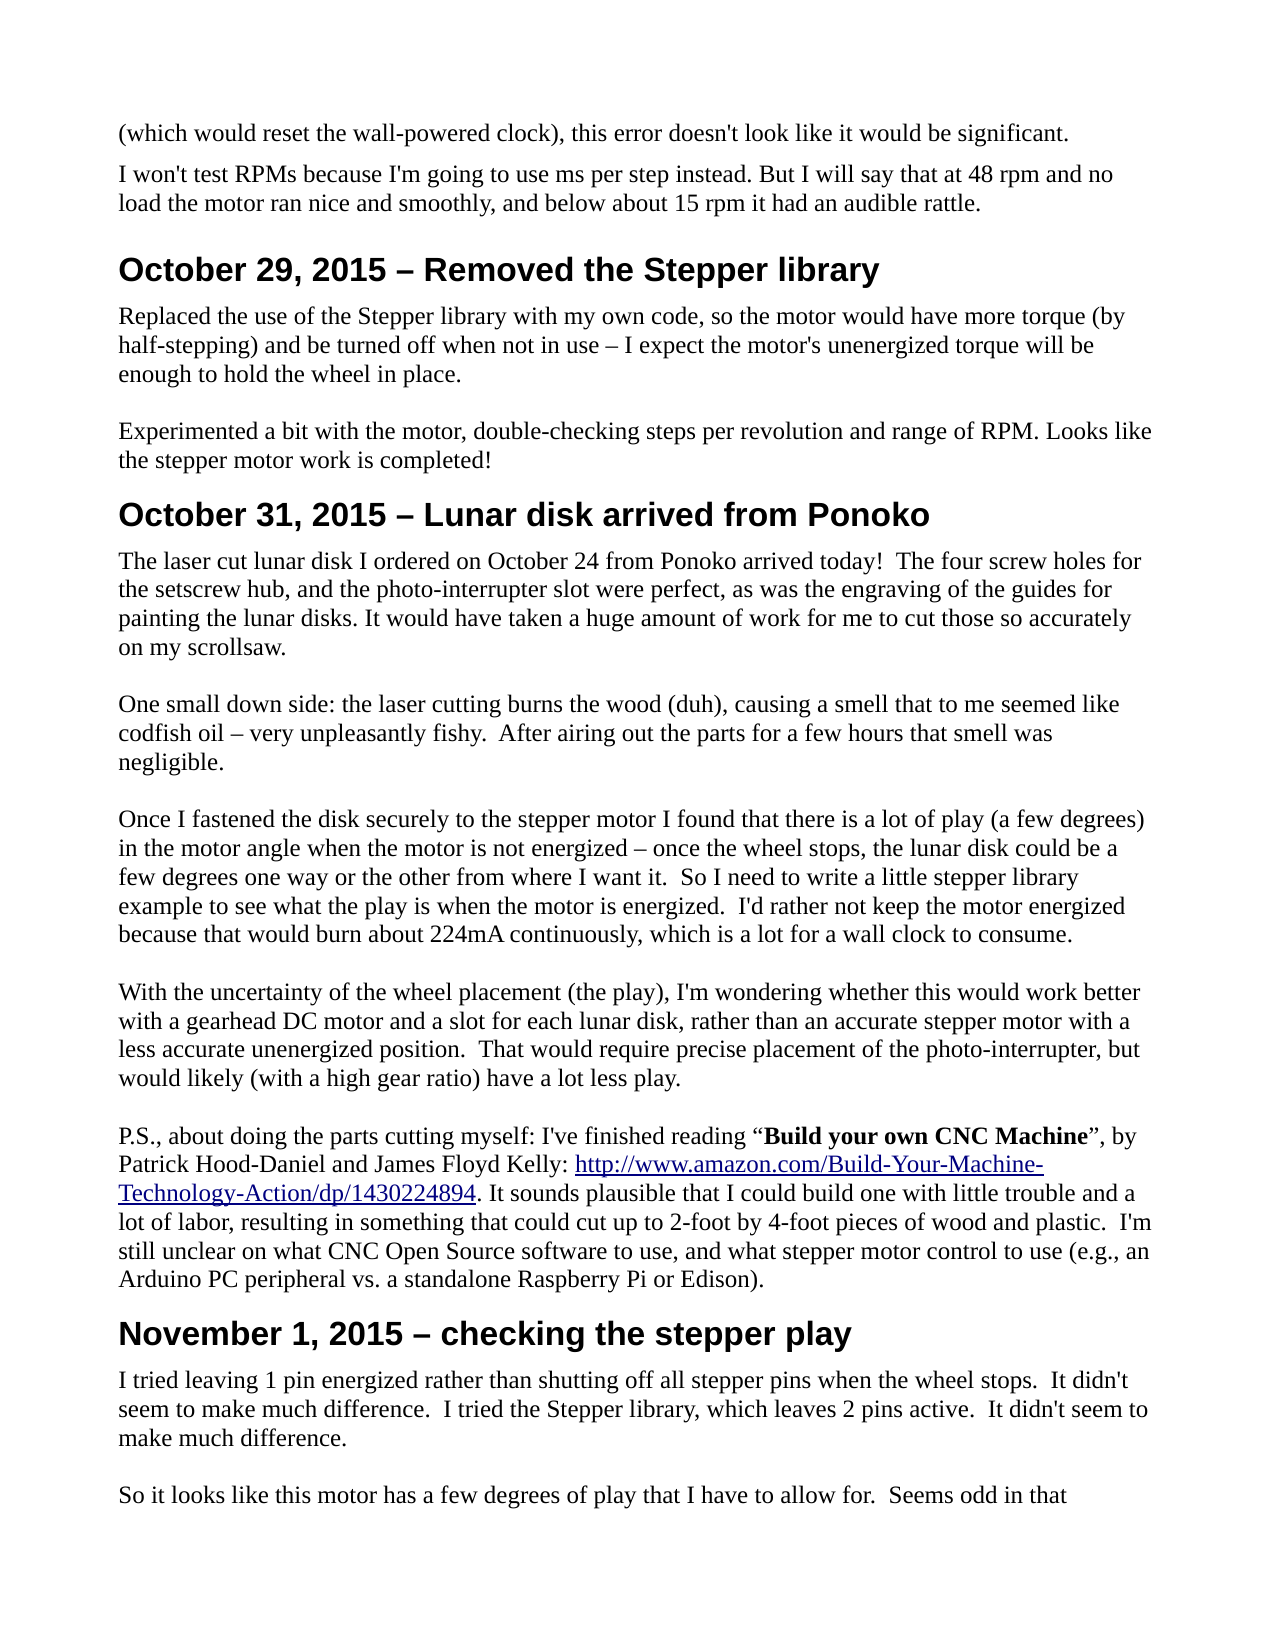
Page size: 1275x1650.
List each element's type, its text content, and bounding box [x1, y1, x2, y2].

subtitle October 29, 2015 – Removed the Stepper library [118, 250, 1157, 289]
text Replaced the use of the Stepper library with my own code, so the motor would have more torque (by half-stepping) and be turned off when not in use – I expect the motor's unenergized torque will be enough to hold the wheel in place. [118, 301, 1157, 388]
text One small down side: the laser cutting burns the wood (duh), causing a smell that to me seemed like codfish oil – very unpleasantly fishy. After airing out the parts for a few hours that smell was negligible. [118, 661, 1157, 776]
text I tried leaving 1 pin energized rather than shutting off all stepper pins when the wheel stops. It didn't seem to make much difference. I tried the Stepper library, which leaves 2 pins active. It didn't seem to make much difference. [118, 1365, 1157, 1452]
text Experimented a bit with the motor, double-checking steps per revolution and range of RPM. Looks like the stepper motor work is completed! [118, 416, 1157, 474]
text P.S., about doing the parts cutting myself: I've finished reading “Build your own CNC Machine”, by Patrick Hood-Daniel and James Floyd Kelly: http://www.amazon.com/Build-Your-Machine-Technology-Action/dp/1430224894. It sounds plausible that I could build one with little trouble and a lot of labor, resulting in something that could cut up to 2-foot by 4-foot pieces of wood and plastic. I'm still unclear on what CNC Open Source software to use, and what stepper motor control to use (e.g., an Arduino PC peripheral vs. a standalone Raspberry Pi or Edison). [118, 1121, 1157, 1293]
text (which would reset the wall-powered clock), this error doesn't look like it would be significant. [118, 118, 1157, 147]
text The laser cut lunar disk I ordered on October 24 from Ponoko arrived today! The four screw holes for the setscrew hub, and the photo-interrupter slot were perfect, as was the engraving of the guides for painting the lunar disks. It would have taken a huge amount of work for me to cut those so accurately on my scrollsaw. [118, 546, 1157, 661]
text With the uncertainty of the wheel placement (the play), I'm wondering whether this would work better with a gearhead DC motor and a slot for each lunar disk, rather than an accurate stepper motor with a less accurate unenergized position. That would require precise placement of the photo-interrupter, but would likely (with a high gear ratio) have a lot less play. [118, 977, 1157, 1092]
text Once I fastened the disk securely to the stepper motor I found that there is a lot of play (a few degrees) in the motor angle when the motor is not energized – once the wheel stops, the lunar disk could be a few degrees one way or the other from where I want it. So I need to write a little stepper library example to see what the play is when the motor is energized. I'd rather not keep the motor energized because that would burn about 224mA continuously, which is a lot for a wall clock to consume. [118, 804, 1157, 948]
subtitle October 31, 2015 – Lunar disk arrived from Ponoko [118, 495, 1157, 533]
subtitle November 1, 2015 – checking the stepper play [118, 1314, 1157, 1353]
text So it looks like this motor has a few degrees of play that I have to allow for. Seems odd in that [118, 1480, 1157, 1509]
text I won't test RPMs because I'm going to use ms per step instead. But I will say that at 48 rpm and no load the motor ran nice and smoothly, and below about 15 rpm it had an audible rattle. [118, 159, 1157, 217]
